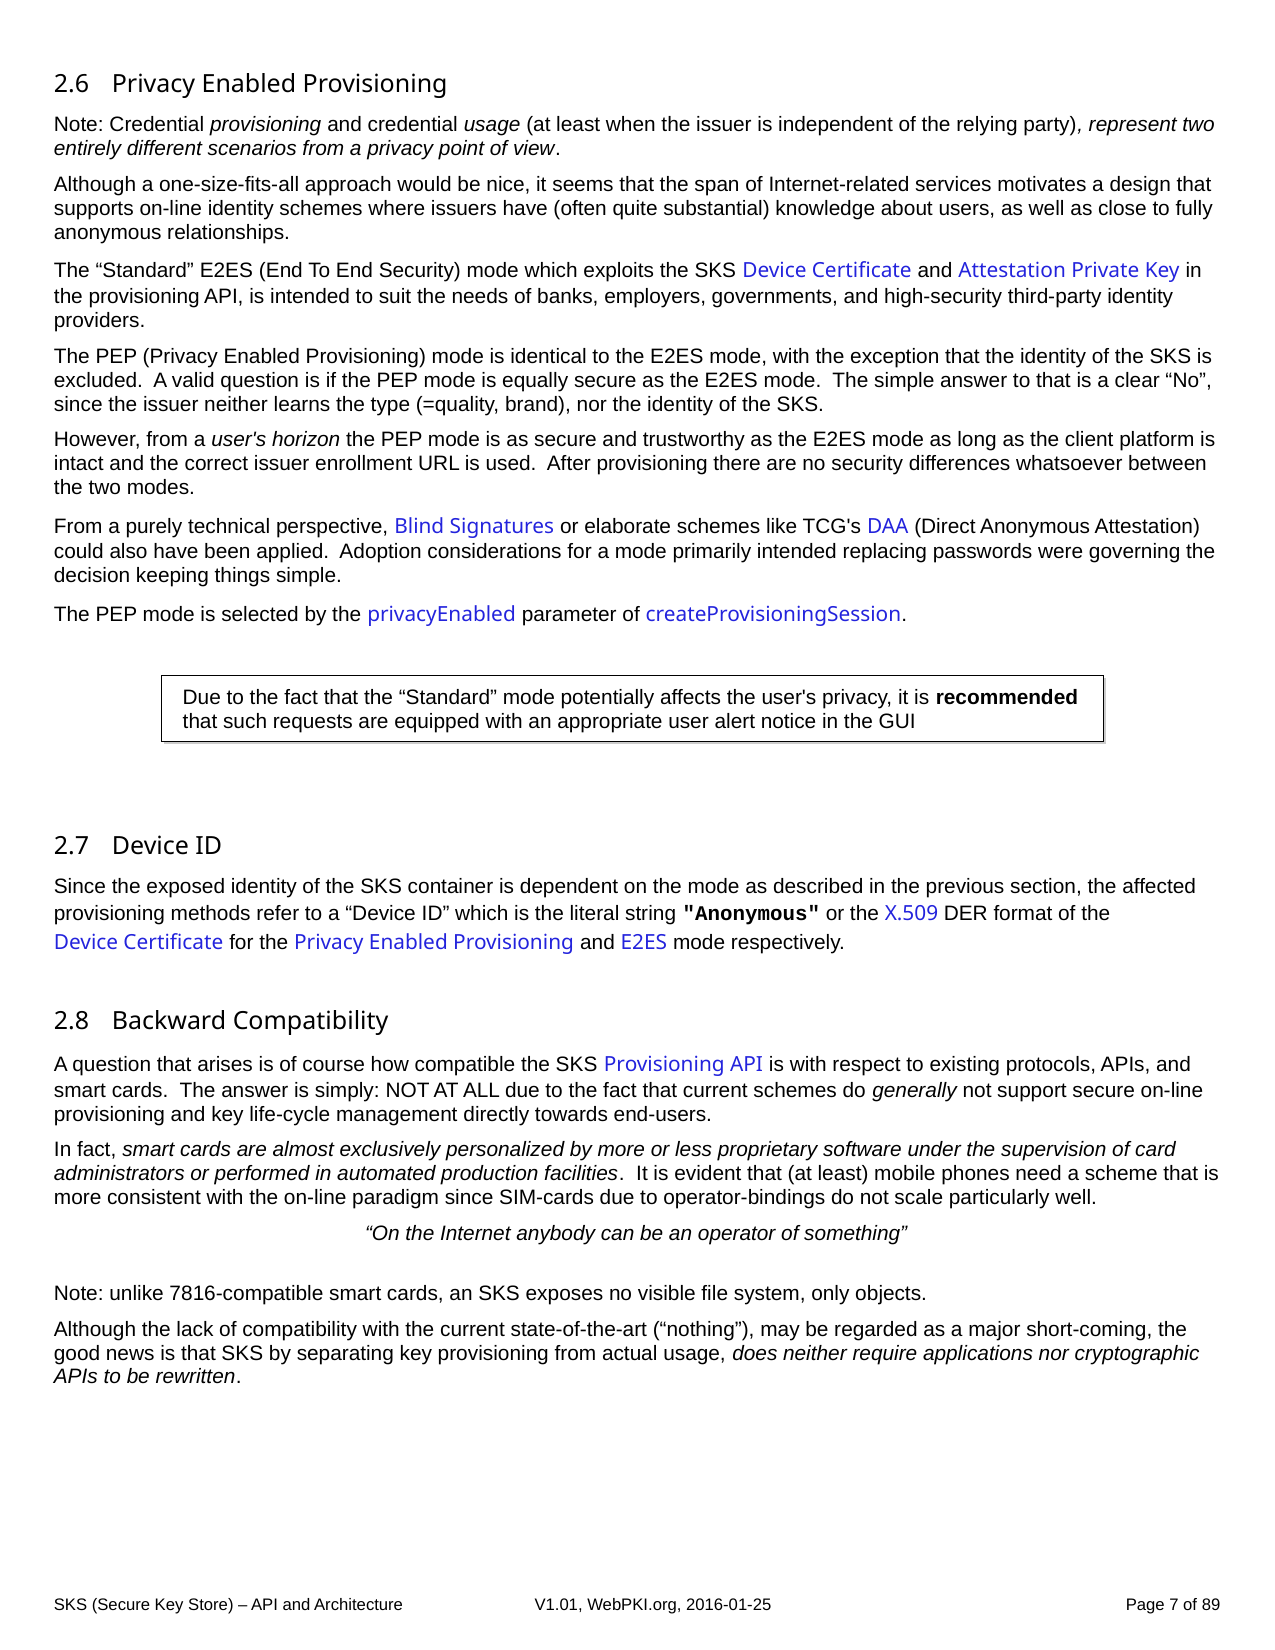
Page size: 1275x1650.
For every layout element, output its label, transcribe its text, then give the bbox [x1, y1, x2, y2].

text Since the exposed identity of the SKS container is dependent on the mode as described in the previous section, the affected provisioning methods refer to a “Device ID” which is the literal string "Anonymous" or the X.509 DER format of the Device Certificate for the Privacy Enabled Provisioning and E2ES mode respectively. [54, 874, 1221, 955]
subtitle Privacy Enabled Provisioning [54, 66, 1221, 100]
text “On the Internet anybody can be an operator of something” [54, 1221, 1221, 1269]
text The PEP (Privacy Enabled Provisioning) mode is identical to the E2ES mode, with the exception that the identity of the SKS is excluded. A valid question is if the PEP mode is equally secure as the E2ES mode. The simple answer to that is a clear “No”, since the issuer neither learns the type (=quality, brand), nor the identity of the SKS. [54, 344, 1221, 416]
text From a purely technical perspective, Blind Signatures or elaborate schemes like TCG's DAA (Direct Anonymous Attestation) could also have been applied. Adoption considerations for a mode primarily intended replacing passwords were governing the decision keeping things simple. [54, 511, 1221, 587]
text Note: Credential provisioning and credential usage (at least when the issuer is independent of the relying party), represent two entirely different scenarios from a privacy point of view. [54, 112, 1221, 160]
subtitle Backward Compatibility [54, 1003, 1221, 1037]
table_header Due to the fact that the “Standard” mode potentially affects the user's privacy, it is recommended that such requests are equipped with an appropriate user alert notice in the GUI [162, 676, 1103, 741]
text Note: unlike 7816-compatible smart cards, an SKS exposes no visible file system, only objects. [54, 1281, 1221, 1304]
subtitle Device ID [54, 828, 1221, 862]
text A question that arises is of course how compatible the SKS Provisioning API is with respect to existing protocols, APIs, and smart cards. The answer is simply: NOT AT ALL due to the fact that current schemes do generally not support secure on-line provisioning and key life-cycle management directly towards end-users. [54, 1049, 1221, 1126]
text The PEP mode is selected by the privacyEnabled parameter of createProvisioningSession. [54, 599, 1221, 627]
text However, from a user's horizon the PEP mode is as secure and trustworthy as the E2ES mode as long as the client platform is intact and the correct issuer enrollment URL is used. After provisioning there are no security differences whatsoever between the two modes. [54, 427, 1221, 499]
text The “Standard” E2ES (End To End Security) mode which exploits the SKS Device Certificate and Attestation Private Key in the provisioning API, is intended to suit the needs of banks, employers, governments, and high-security third-party identity providers. [54, 256, 1221, 332]
text Although the lack of compatibility with the current state-of-the-art (“nothing”), may be regarded as a major short-coming, the good news is that SKS by separating key provisioning from actual usage, does neither require applications nor cryptographic APIs to be rewritten. [54, 1316, 1221, 1388]
text Although a one-size-fits-all approach would be nice, it seems that the span of Internet-related services motivates a design that supports on-line identity schemes where issuers have (often quite substantial) knowledge about users, as well as close to fully anonymous relationships. [54, 172, 1221, 244]
text In fact, smart cards are almost exclusively personalized by more or less proprietary software under the supervision of card administrators or performed in automated production facilities. It is evident that (at least) mobile phones need a scheme that is more consistent with the on-line paradigm since SIM-cards due to operator-bindings do not scale particularly well. [54, 1137, 1221, 1209]
